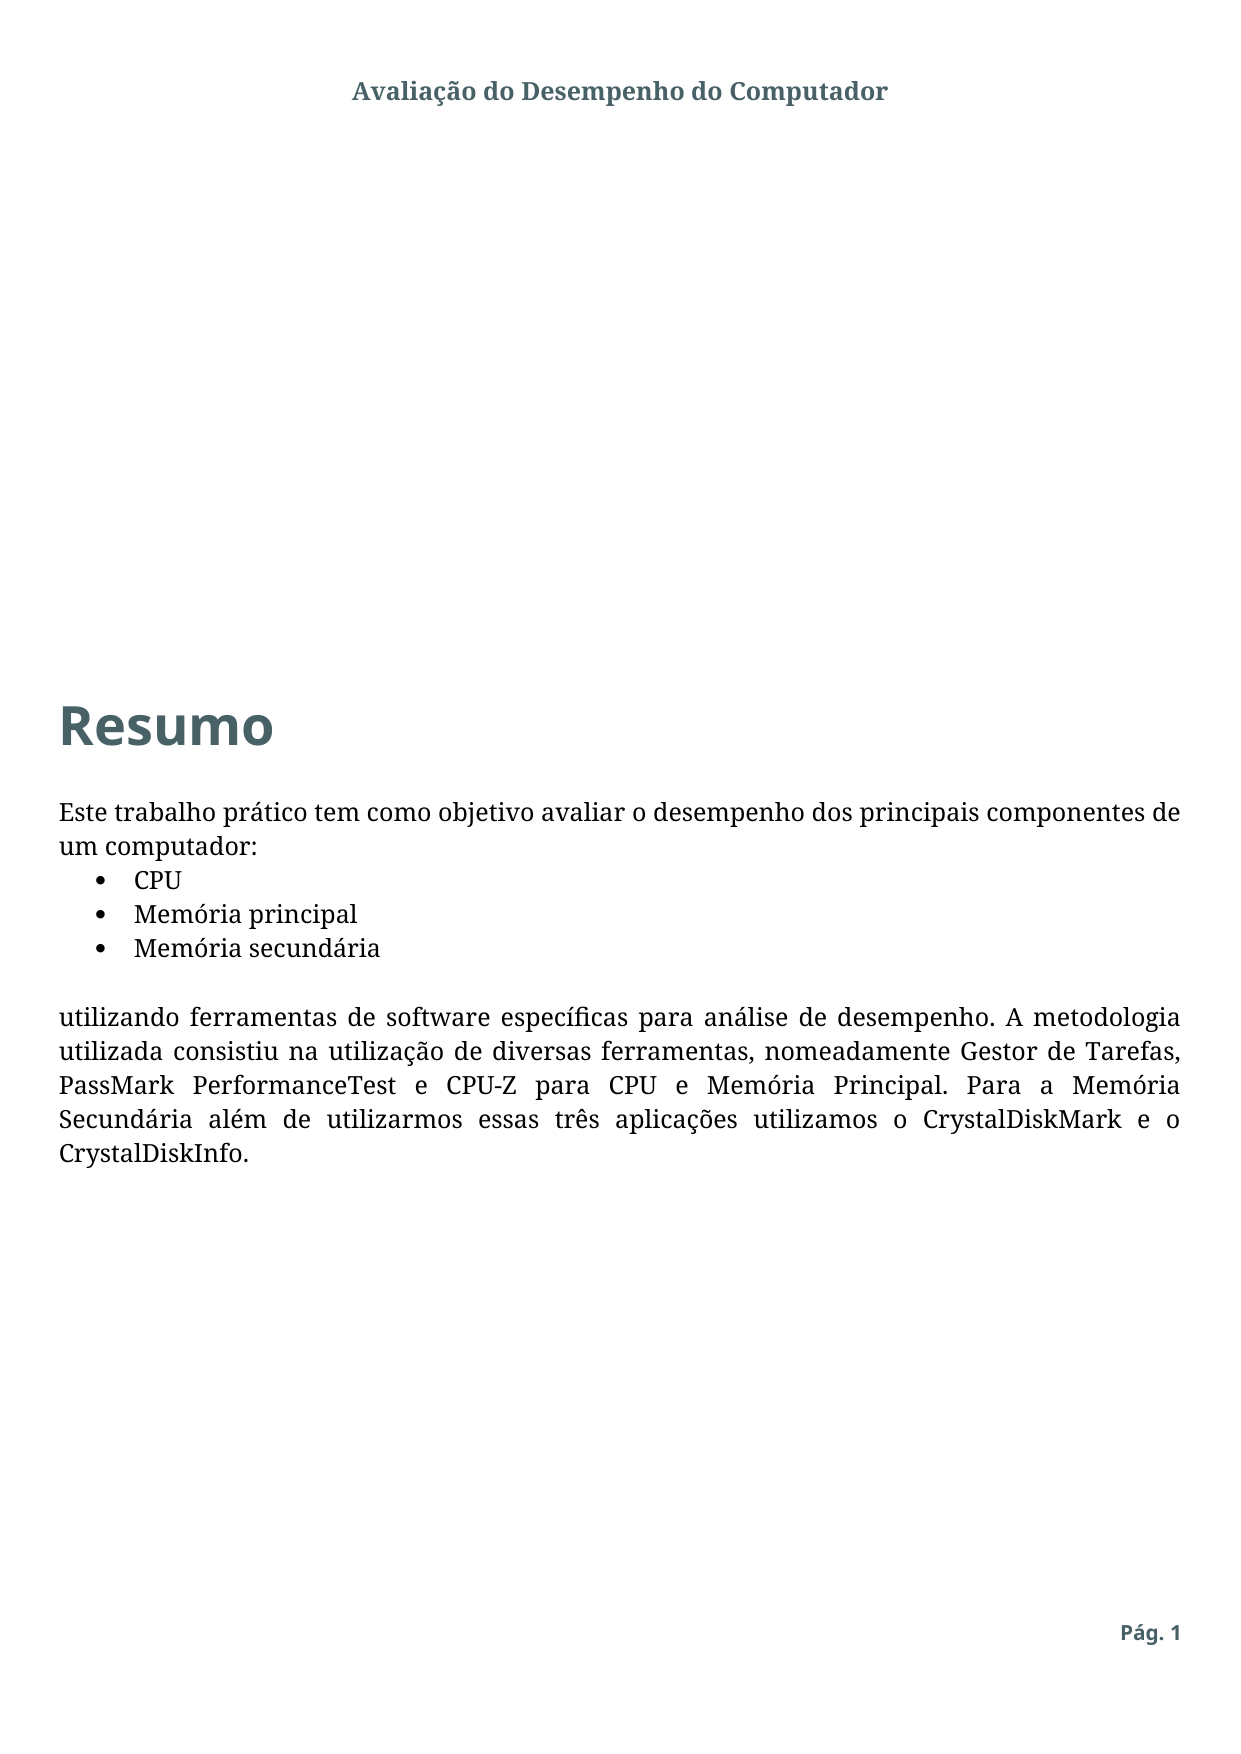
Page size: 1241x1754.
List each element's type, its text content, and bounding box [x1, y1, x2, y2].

list CPU [96, 863, 1182, 897]
subtitle Resumo [58, 687, 1182, 761]
list Memória secundária [96, 931, 1182, 965]
text utilizando ferramentas de software específicas para análise de desempenho. A metodologia utilizada consistiu na utilização de diversas ferramentas, nomeadamente Gestor de Tarefas, PassMark PerformanceTest e CPU-Z para CPU e Memória Principal. Para a Memória Secundária além de utilizarmos essas três aplicações utilizamos o CrystalDiskMark e o CrystalDiskInfo. [58, 999, 1182, 1169]
list Memória principal [96, 897, 1182, 931]
text Este trabalho prático tem como objetivo avaliar o desempenho dos principais componentes de um computador: [58, 795, 1182, 863]
